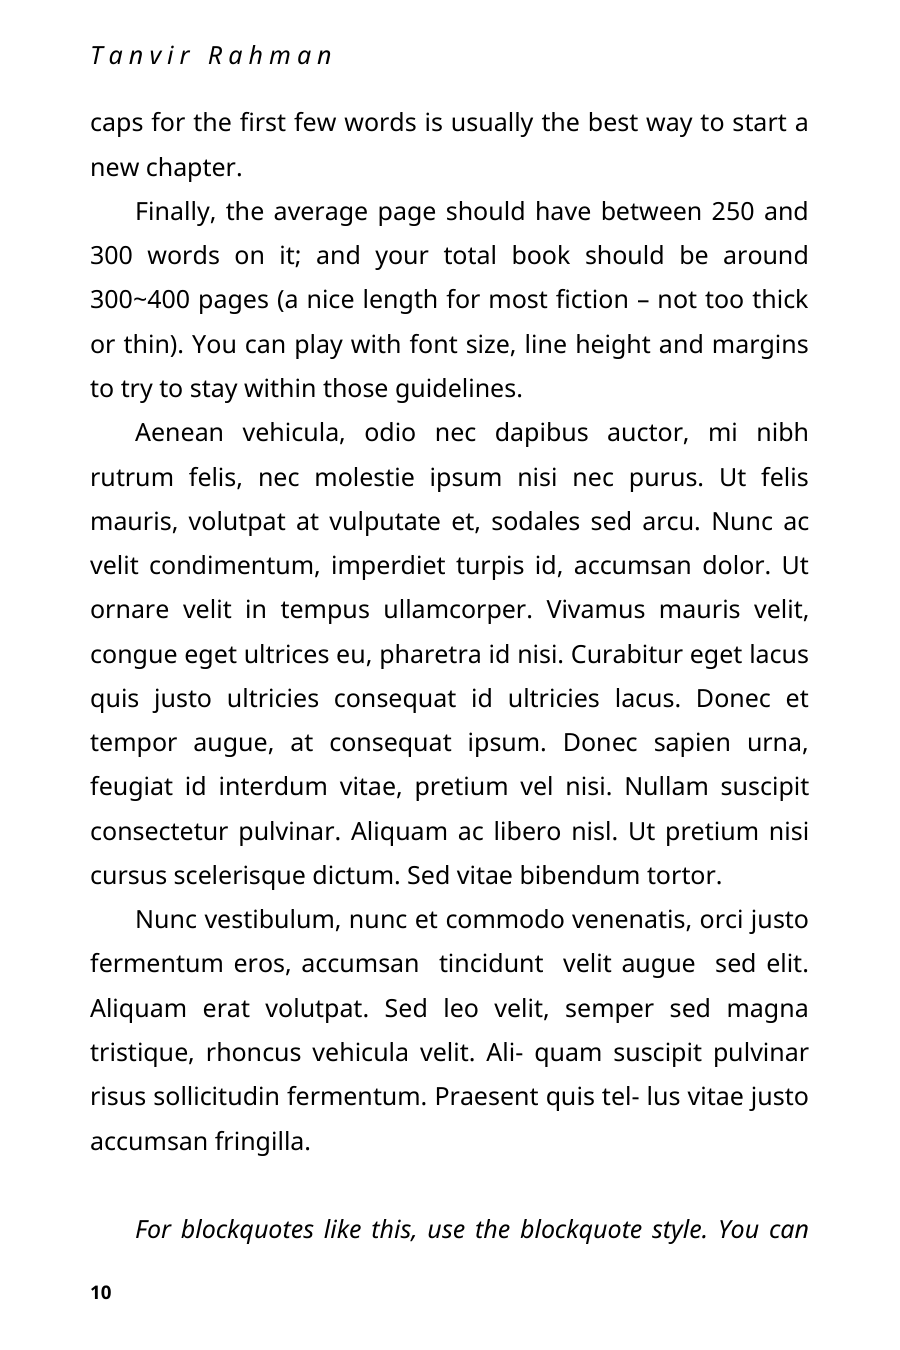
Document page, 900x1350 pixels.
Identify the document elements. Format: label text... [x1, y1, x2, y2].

text For blockquotes like this, use the blockquote style. You can [135, 1212, 810, 1246]
text caps for the first few words is usually the best way to start a new chapter. [90, 105, 810, 183]
text Finally, the average page should have between 250 and 300 words on it; and your total book should be around 300~400 pages (a nice length for most fiction – not too thick or thin). You can play with font size, line height and margins to try to stay within those guidelines. [90, 193, 810, 405]
text Aenean vehicula, odio nec dapibus auctor, mi nibh rutrum felis, nec molestie ipsum nisi nec purus. Ut felis mauris, volutpat at vulputate et, sodales sed arcu. Nunc ac velit condimentum, imperdiet turpis id, accumsan dolor. Ut ornare velit in tempus ullamcorper. Vivamus mauris velit, congue eget ultrices eu, pharetra id nisi. Curabitur eget lacus quis justo ultricies consequat id ultricies lacus. Donec et tempor augue, at consequat ipsum. Donec sapien urna, feugiat id interdum vitae, pretium vel nisi. Nullam suscipit consectetur pulvinar. Aliquam ac libero nisl. Ut pretium nisi cursus scelerisque dictum. Sed vitae bibendum tortor. [90, 415, 810, 892]
text Nunc vestibulum, nunc et commodo venenatis, orci justo fermentum eros, accumsan tincidunt velit augue sed elit. Aliquam erat volutpat. Sed leo velit, semper sed magna tristique, rhoncus vehicula velit. Ali- quam suscipit pulvinar risus sollicitudin fermentum. Praesent quis tel- lus vitae justo accumsan fringilla. [90, 902, 810, 1157]
